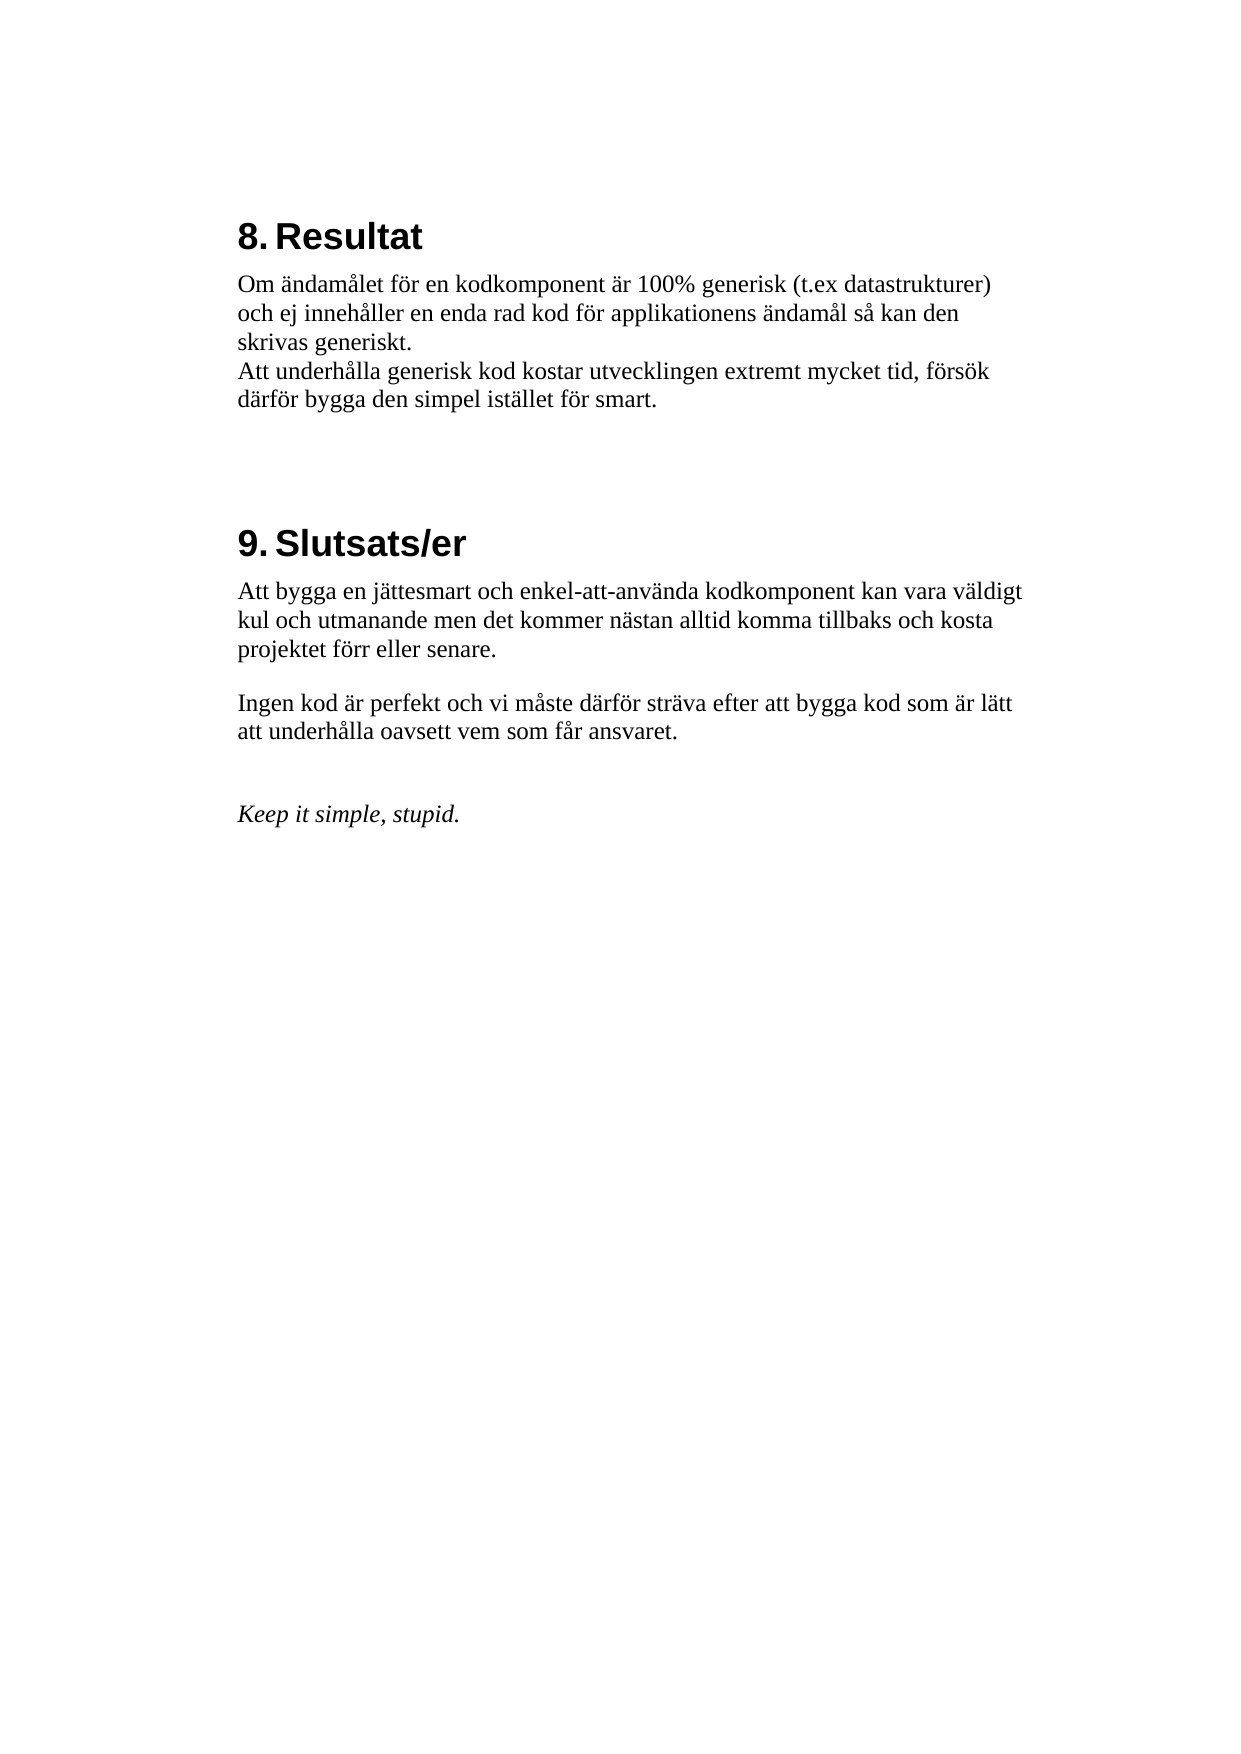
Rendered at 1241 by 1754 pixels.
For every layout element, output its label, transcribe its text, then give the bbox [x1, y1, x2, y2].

text Keep it simple, stupid. [237, 770, 1031, 856]
text Om ändamålet för en kodkomponent är 100% generisk (t.ex datastrukturer) och ej innehåller en enda rad kod för applikationens ändamål så kan den skrivas generiskt. Att underhålla generisk kod kostar utvecklingen extremt mycket tid, försök därför bygga den simpel istället för smart. [237, 269, 1030, 442]
text Att bygga en jättesmart och enkel-att-använda kodkomponent kan vara väldigt kul och utmanande men det kommer nästan alltid komma tillbaks och kosta projektet förr eller senare. [237, 576, 1031, 663]
subtitle Resultat [237, 214, 1031, 257]
text Ingen kod är perfekt och vi måste därför sträva efter att bygga kod som är lätt att underhålla oavsett vem som får ansvaret. [237, 688, 1031, 745]
subtitle Slutsats/er [237, 521, 1031, 564]
